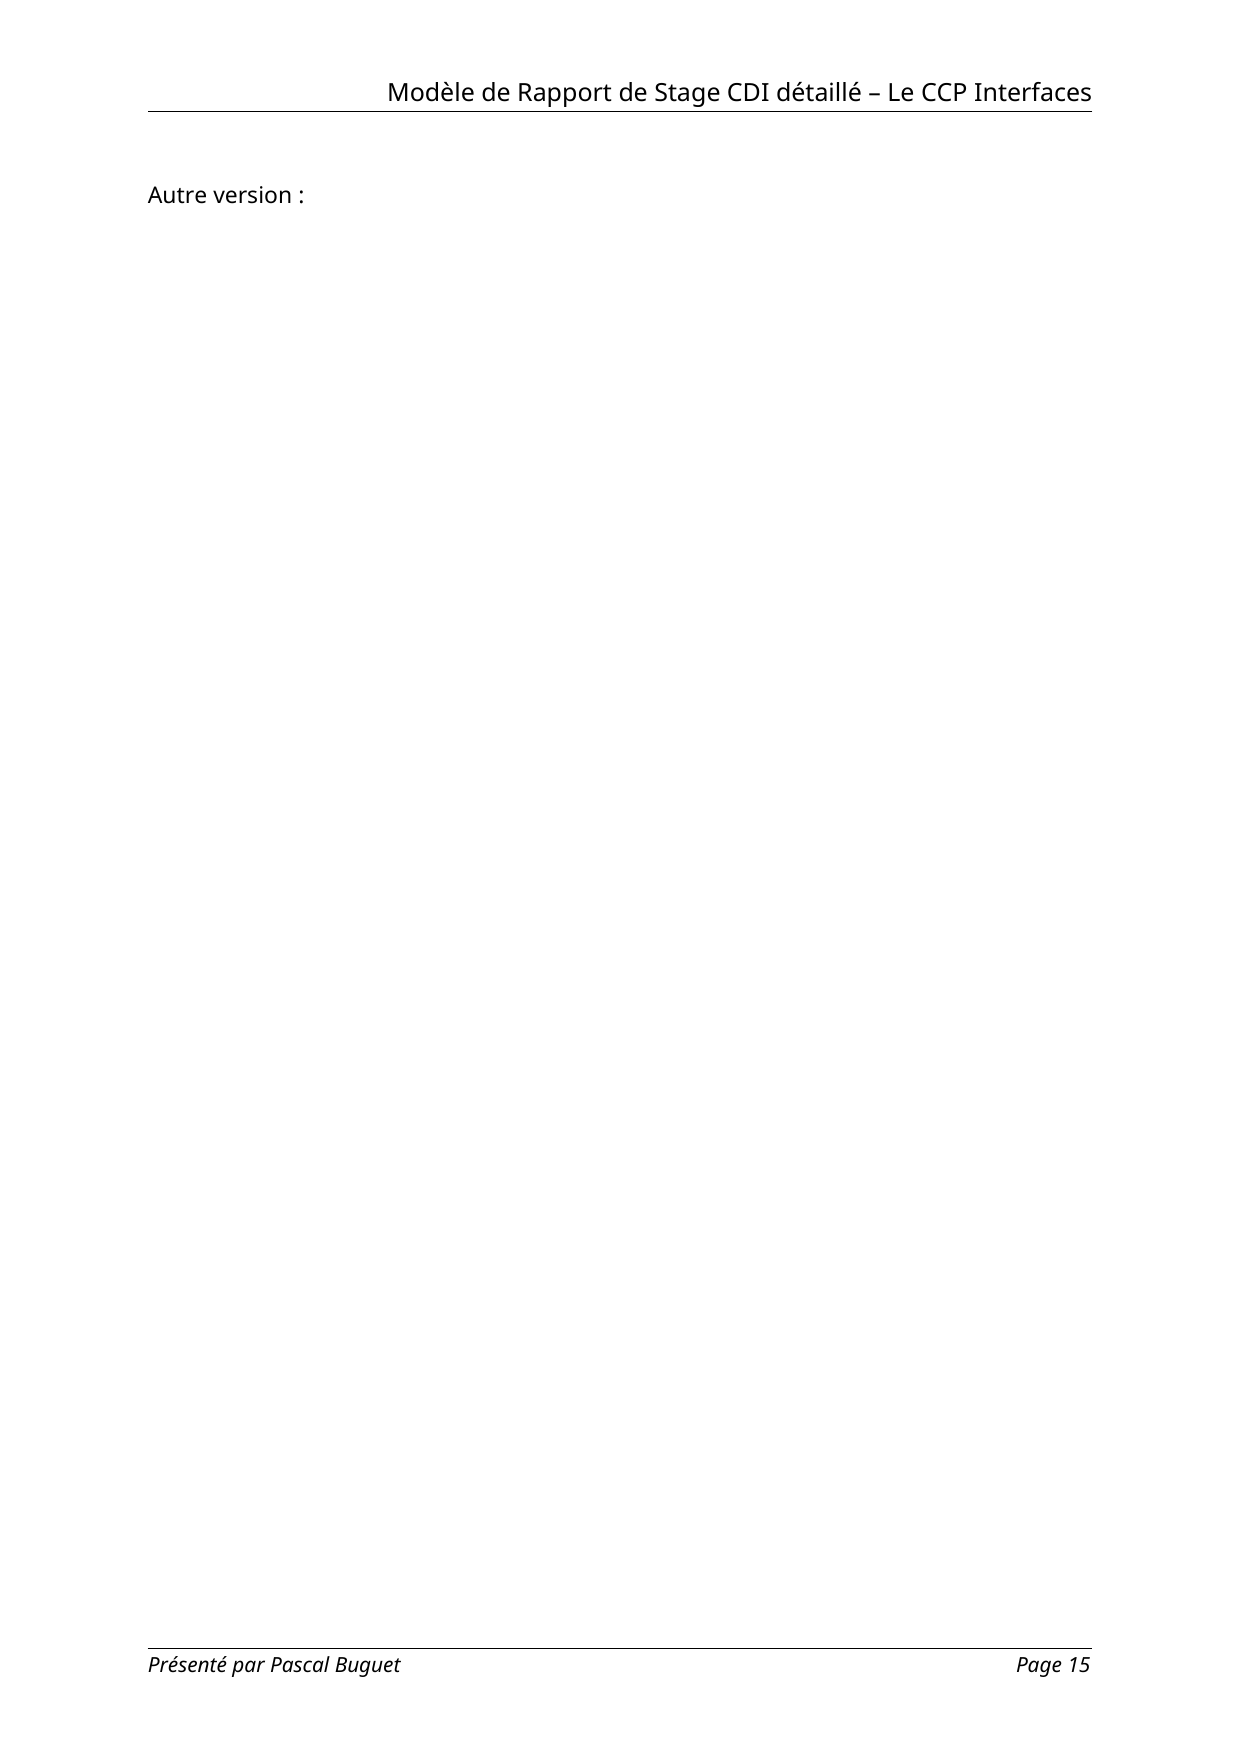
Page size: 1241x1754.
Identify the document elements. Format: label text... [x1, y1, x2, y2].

text Autre version : [148, 179, 1092, 210]
